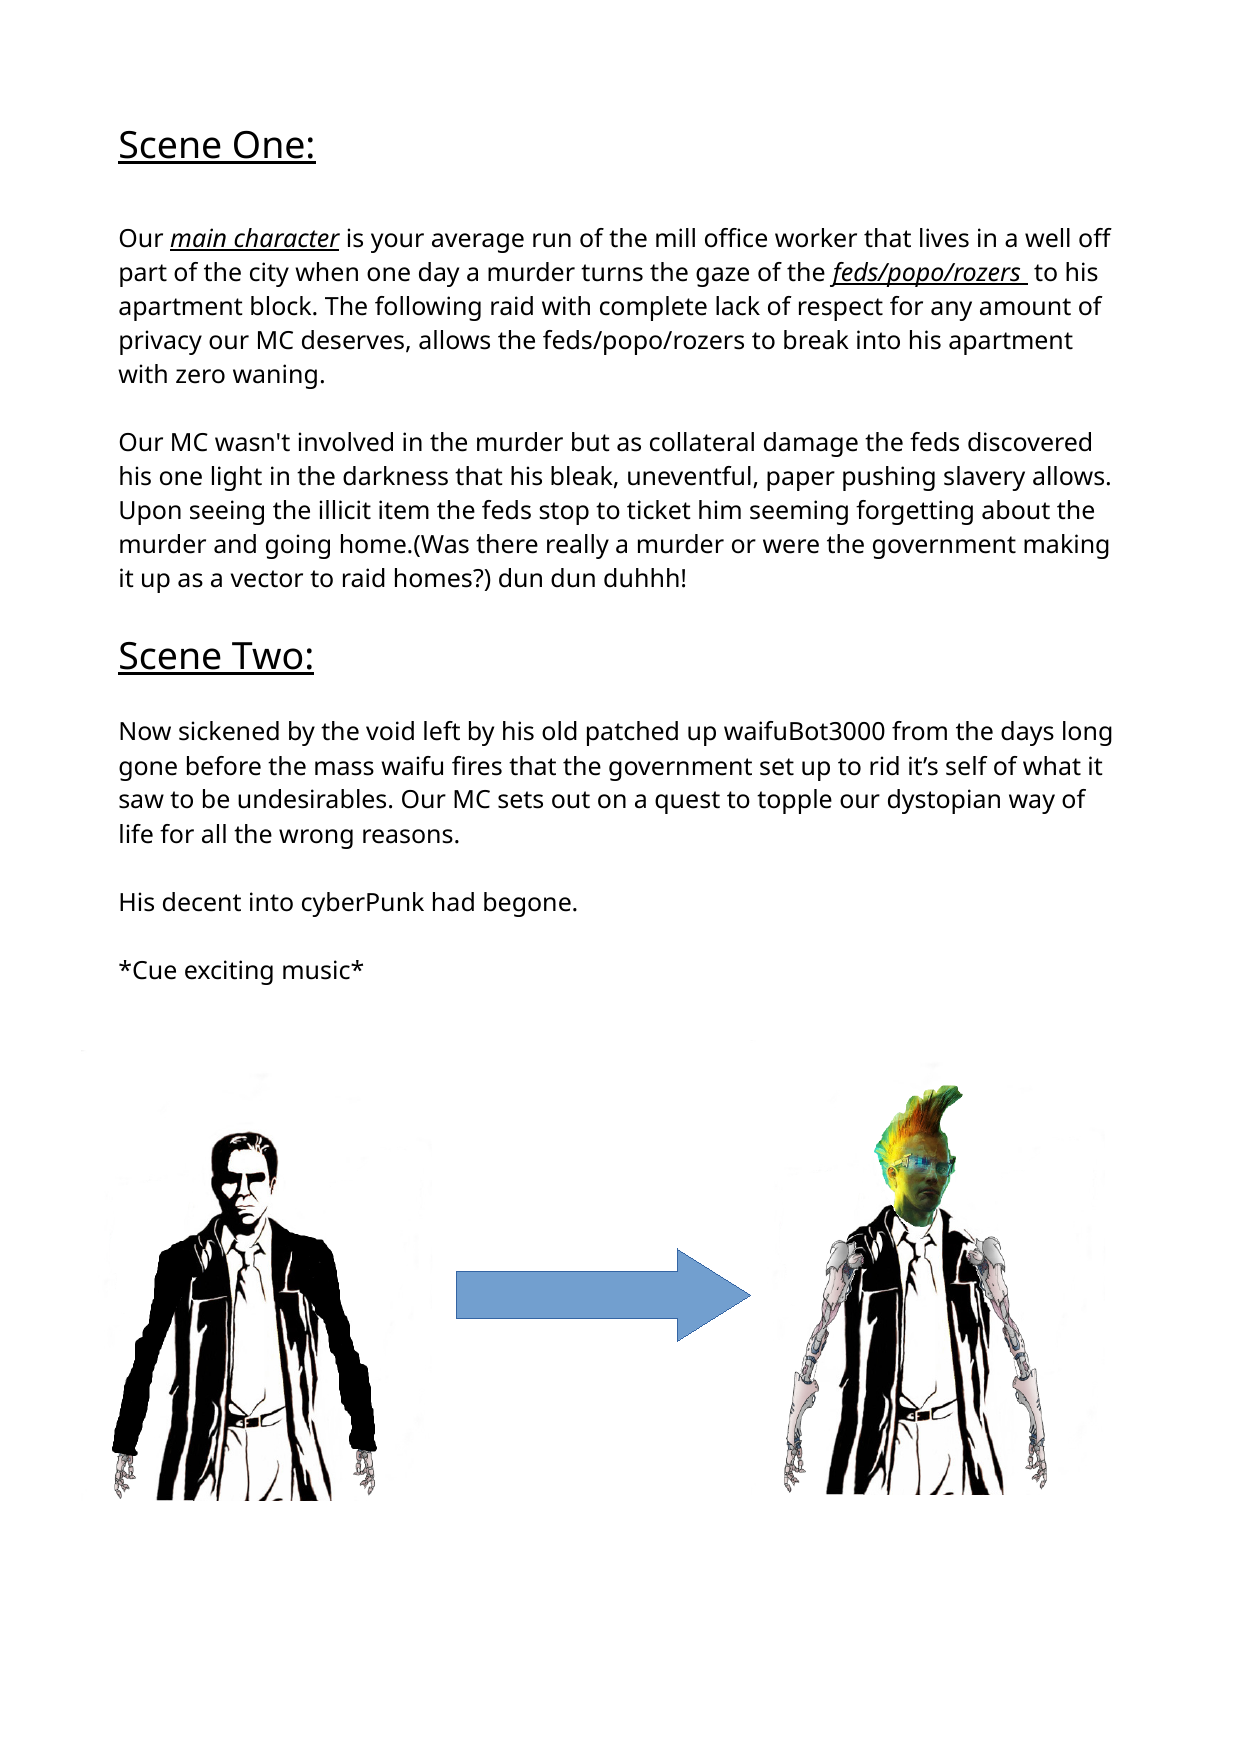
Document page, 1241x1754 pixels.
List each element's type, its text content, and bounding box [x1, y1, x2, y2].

picture [81, 1050, 433, 1501]
text His decent into cyberPunk had begone. [118, 884, 1122, 918]
text Our MC wasn't involved in the murder but as collateral damage the feds discovered his one light in the darkness that his bleak, uneventful, paper pushing slavery allows. Upon seeing the illicit item the feds stop to ticket him seeming forgetting about the murder and going home.(Was there really a murder or were the government making it up as a vector to raid homes?) dun dun duhhh! [118, 424, 1122, 595]
text Now sickened by the void left by his old patched up waifuBot3000 from the days long gone before the mass waifu fires that the government set up to rid it’s self of what it saw to be undesirables. Our MC sets out on a quest to topple our dystopian way of life for all the wrong reasons. [118, 714, 1122, 850]
text Scene Two: [118, 629, 1122, 680]
text *Cue exciting music* [118, 952, 1122, 987]
picture [750, 1040, 1106, 1495]
text Our main character is your average run of the mill office worker that lives in a well off part of the city when one day a murder turns the gaze of the feds/popo/rozers to his apartment block. The following raid with complete lack of respect for any amount of privacy our MC deserves, allows the feds/popo/rozers to break into his apartment with zero waning. [118, 220, 1122, 391]
text Scene One: [118, 118, 1122, 169]
